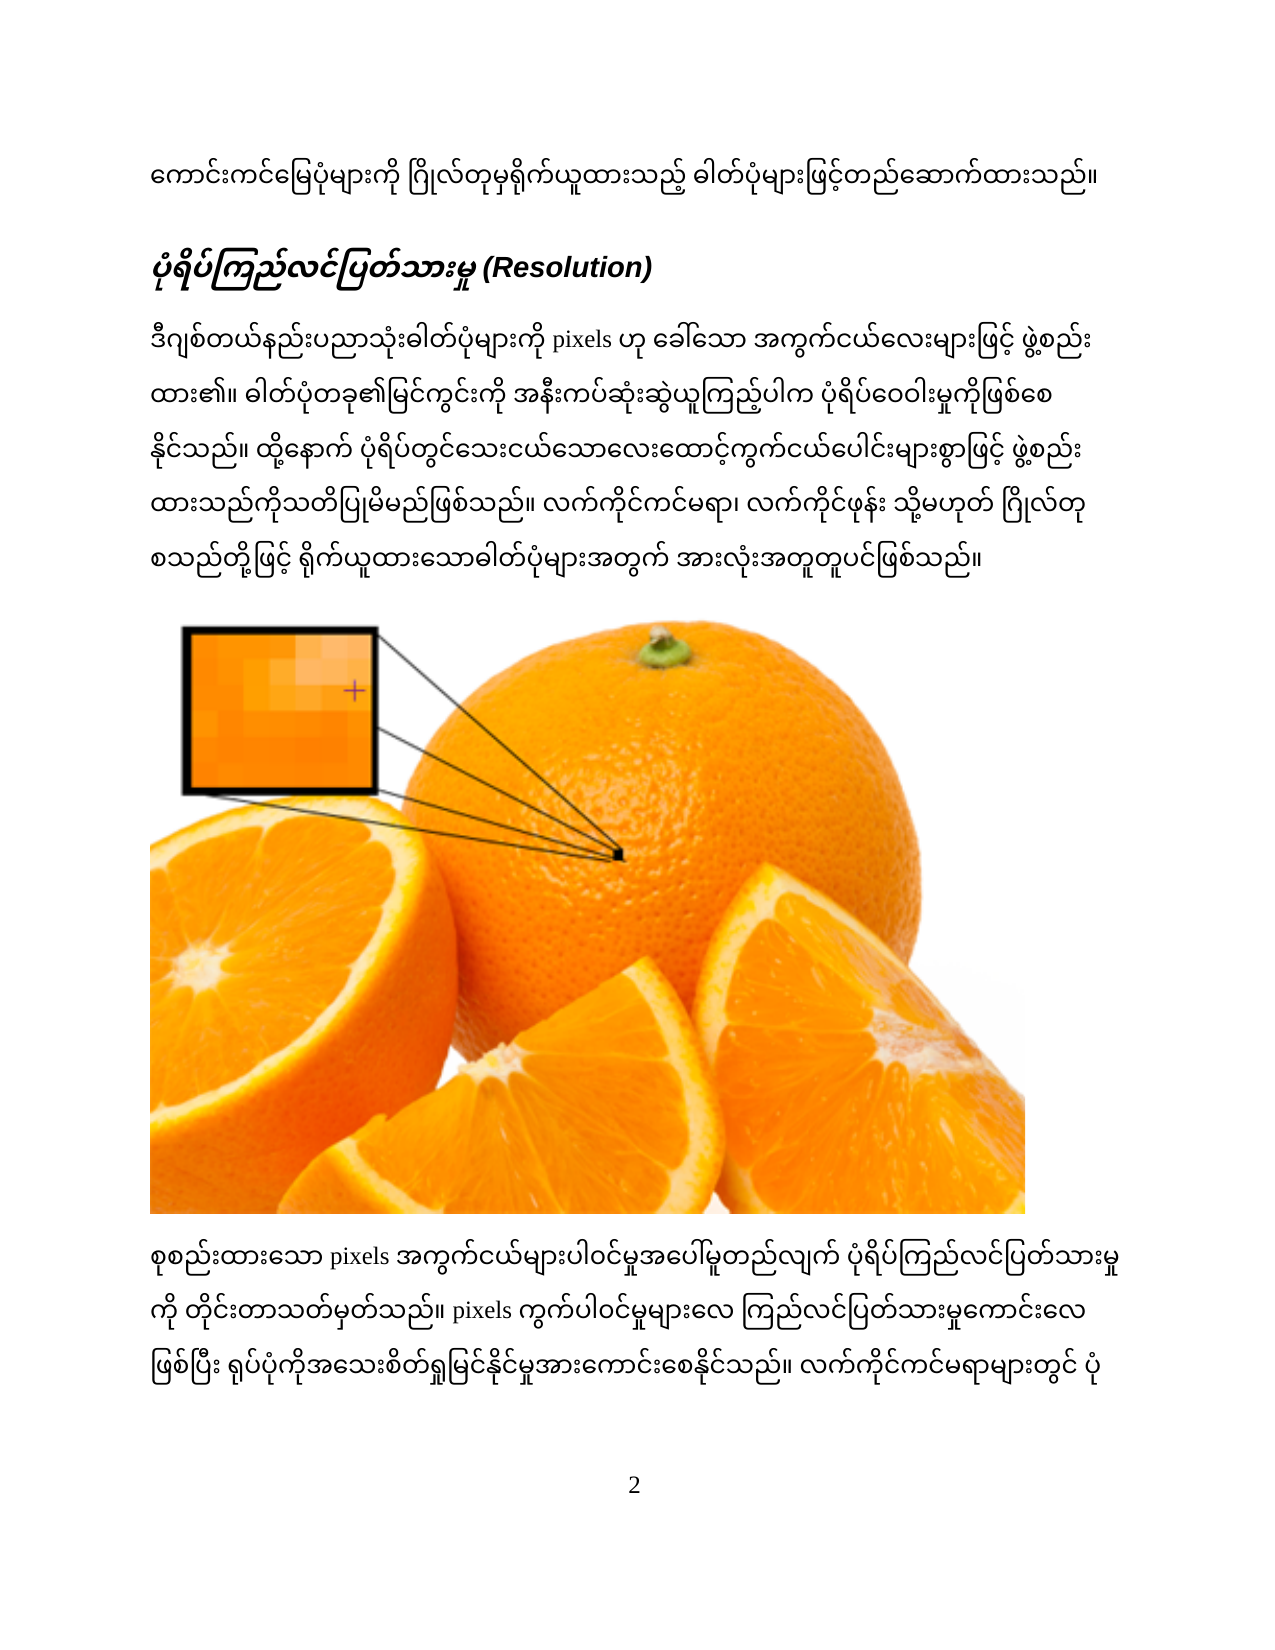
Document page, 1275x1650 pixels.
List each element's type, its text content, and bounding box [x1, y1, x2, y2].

text ဒီဂျစ်တယ်နည်းပညာသုံးဓါတ်ပုံများကို pixels ဟု ခေါ်သော အကွက်ငယ်လေးများဖြင့် ဖွဲ့စည်းထား၏။ ဓါတ်ပုံတခု၏မြင်ကွင်းကို အနီးကပ်ဆုံးဆွဲယူကြည့်ပါက ပုံရိပ်ဝေဝါးမှုကိုဖြစ်စေနိုင်သည်။ ထို့နောက် ပုံရိပ်တွင်သေးငယ်သောလေးထောင့်ကွက်ငယ်ပေါင်းများစွာဖြင့် ဖွဲ့စည်းထားသည်ကိုသတိပြုမိမည်ဖြစ်သည်။ လက်ကိုင်ကင်မရာ၊ လက်ကိုင်ဖုန်း သို့မဟုတ် ဂြိုလ်တု စသည်တို့ဖြင့် ရိုက်ယူထားသောဓါတ်ပုံများအတွက် အားလုံးအတူတူပင်ဖြစ်သည်။ [150, 315, 1125, 588]
text ကောင်းကင်မြေပုံများကို ဂြိုလ်တုမှရိုက်ယူထားသည့် ဓါတ်ပုံများဖြင့်တည်ဆောက်ထားသည်။ [150, 150, 1125, 204]
picture [150, 596, 1025, 1214]
subtitle ပုံရိပ်ကြည်လင်ပြတ်သားမှု (Resolution) [150, 238, 1125, 302]
text စုစည်းထားသော pixels အကွက်ငယ်များပါ၀င်မှုအပေါ်မူတည်လျက် ပုံရိပ်ကြည်လင်ပြတ်သားမှုကို တိုင်းတာသတ်မှတ်သည်။ pixels ကွက်ပါ၀င်မှုများလေ ကြည်လင်ပြတ်သားမှုကောင်းလေဖြစ်ပြီး ရုပ်ပုံကိုအသေးစိတ်ရှုမြင်နိုင်မှုအားကောင်းစေနိုင်သည်။ လက်ကိုင်ကင်မရာများတွင် ပုံ [150, 1231, 1125, 1395]
